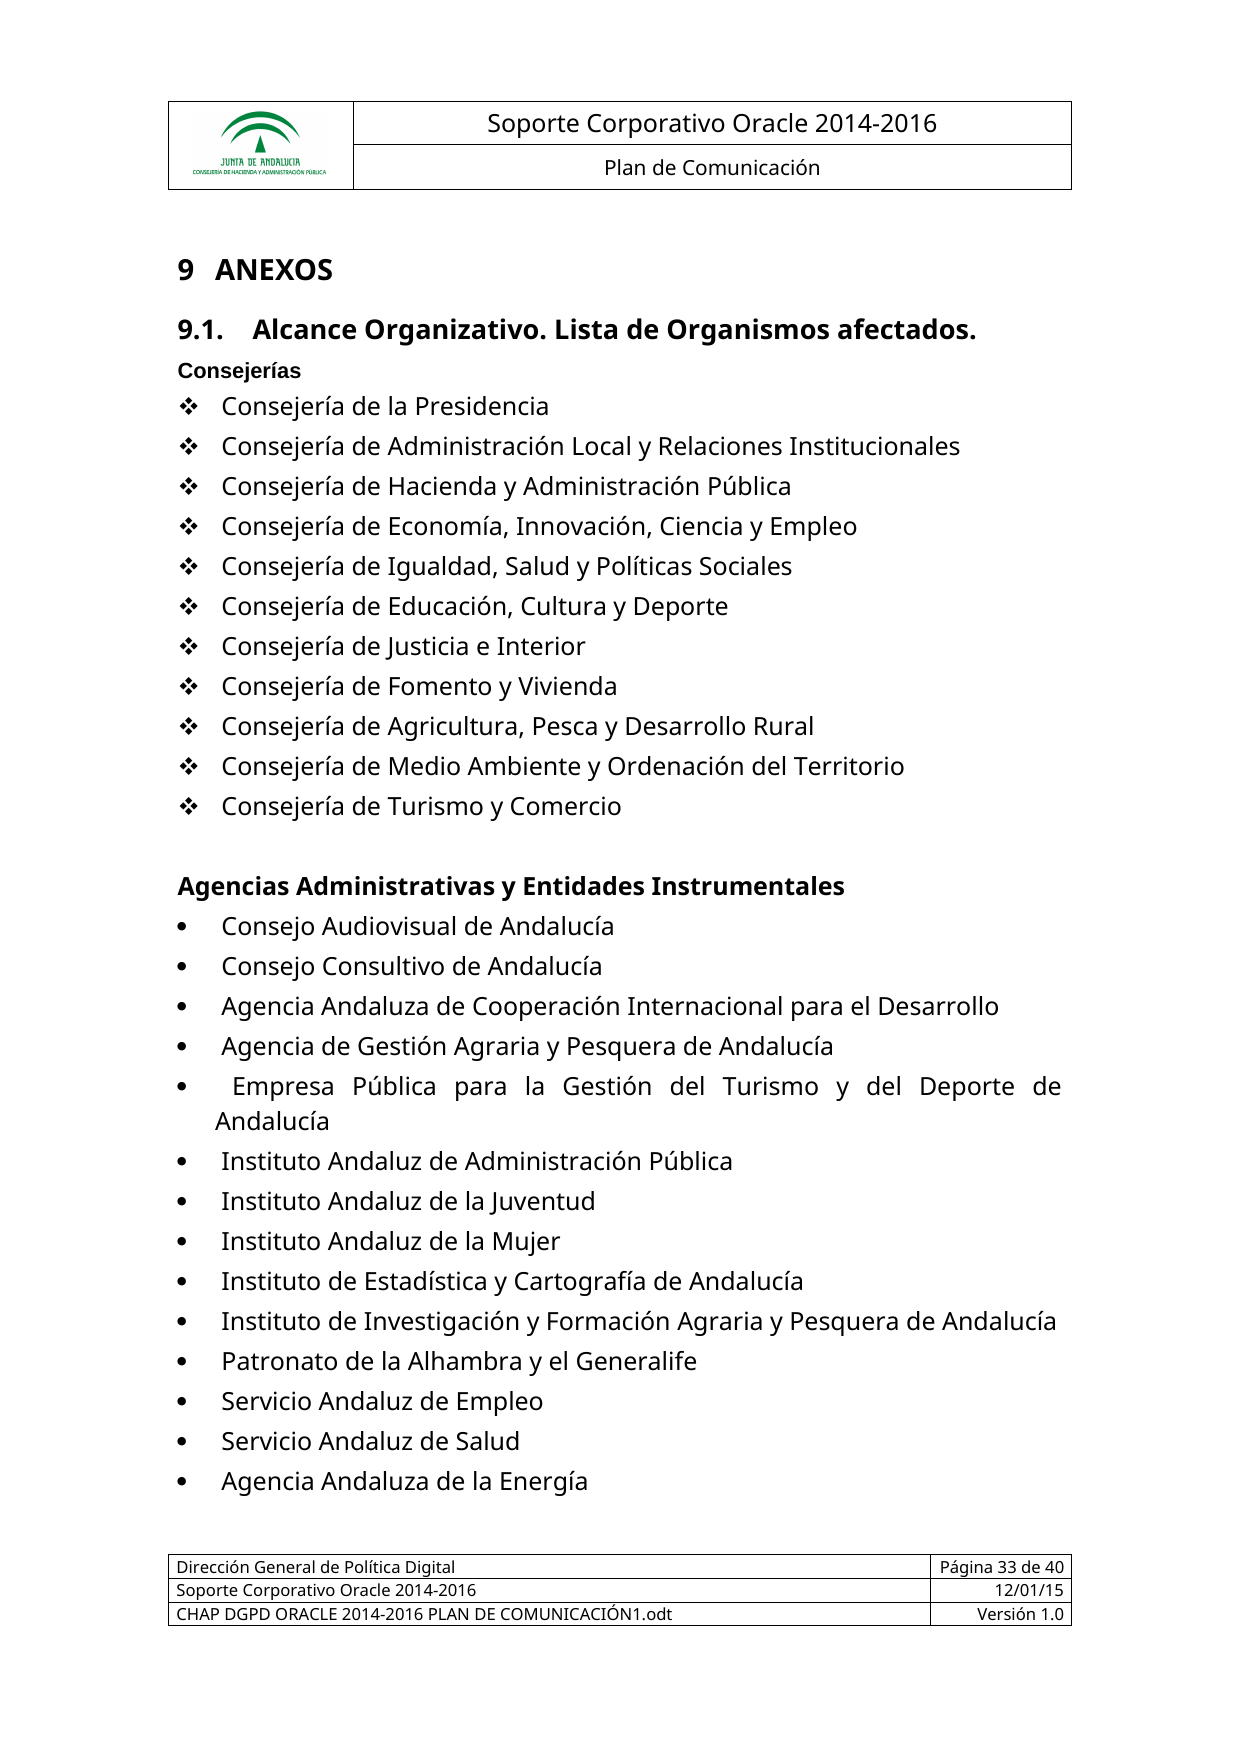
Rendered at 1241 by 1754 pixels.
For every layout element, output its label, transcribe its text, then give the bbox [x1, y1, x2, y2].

list Instituto Andaluz de la Mujer [177, 1223, 1063, 1257]
list Instituto Andaluz de la Juventud [177, 1183, 1063, 1217]
list Consejo Audiovisual de Andalucía [177, 909, 1063, 943]
list Servicio Andaluz de Empleo [177, 1383, 1063, 1417]
list Agencia Andaluza de la Energía [177, 1463, 1063, 1497]
list Instituto de Estadística y Cartografía de Andalucía [177, 1263, 1063, 1297]
list Agencia Andaluza de Cooperación Internacional para el Desarrollo [177, 989, 1063, 1023]
list Consejería de la Presidencia [177, 389, 1063, 423]
list Consejería de Fomento y Vivienda [177, 669, 1063, 703]
list Instituto Andaluz de Administración Pública [177, 1143, 1063, 1177]
list Consejo Consultivo de Andalucía [177, 949, 1063, 983]
subtitle Alcance Organizativo. Lista de Organismos afectados. [177, 314, 1063, 345]
list Consejería de Agricultura, Pesca y Desarrollo Rural [177, 709, 1063, 743]
list Consejería de Economía, Innovación, Ciencia y Empleo [177, 509, 1063, 543]
subtitle ANEXOS [177, 249, 1063, 289]
text Consejerías [177, 358, 1063, 383]
list Consejería de Administración Local y Relaciones Institucionales [177, 429, 1063, 463]
list Agencia de Gestión Agraria y Pesquera de Andalucía [177, 1029, 1063, 1063]
list Consejería de Hacienda y Administración Pública [177, 469, 1063, 503]
list Patronato de la Alhambra y el Generalife [177, 1343, 1063, 1377]
list Consejería de Medio Ambiente y Ordenación del Territorio [177, 749, 1063, 783]
picture [192, 110, 327, 175]
list Consejería de Igualdad, Salud y Políticas Sociales [177, 549, 1063, 583]
list Empresa Pública para la Gestión del Turismo y del Deporte de Andalucía [177, 1069, 1063, 1137]
list Consejería de Turismo y Comercio [177, 789, 1063, 823]
list Consejería de Justicia e Interior [177, 629, 1063, 663]
text Agencias Administrativas y Entidades Instrumentales [177, 869, 1063, 903]
list Consejería de Educación, Cultura y Deporte [177, 589, 1063, 623]
list Instituto de Investigación y Formación Agraria y Pesquera de Andalucía [177, 1303, 1063, 1337]
list Servicio Andaluz de Salud [177, 1423, 1063, 1457]
